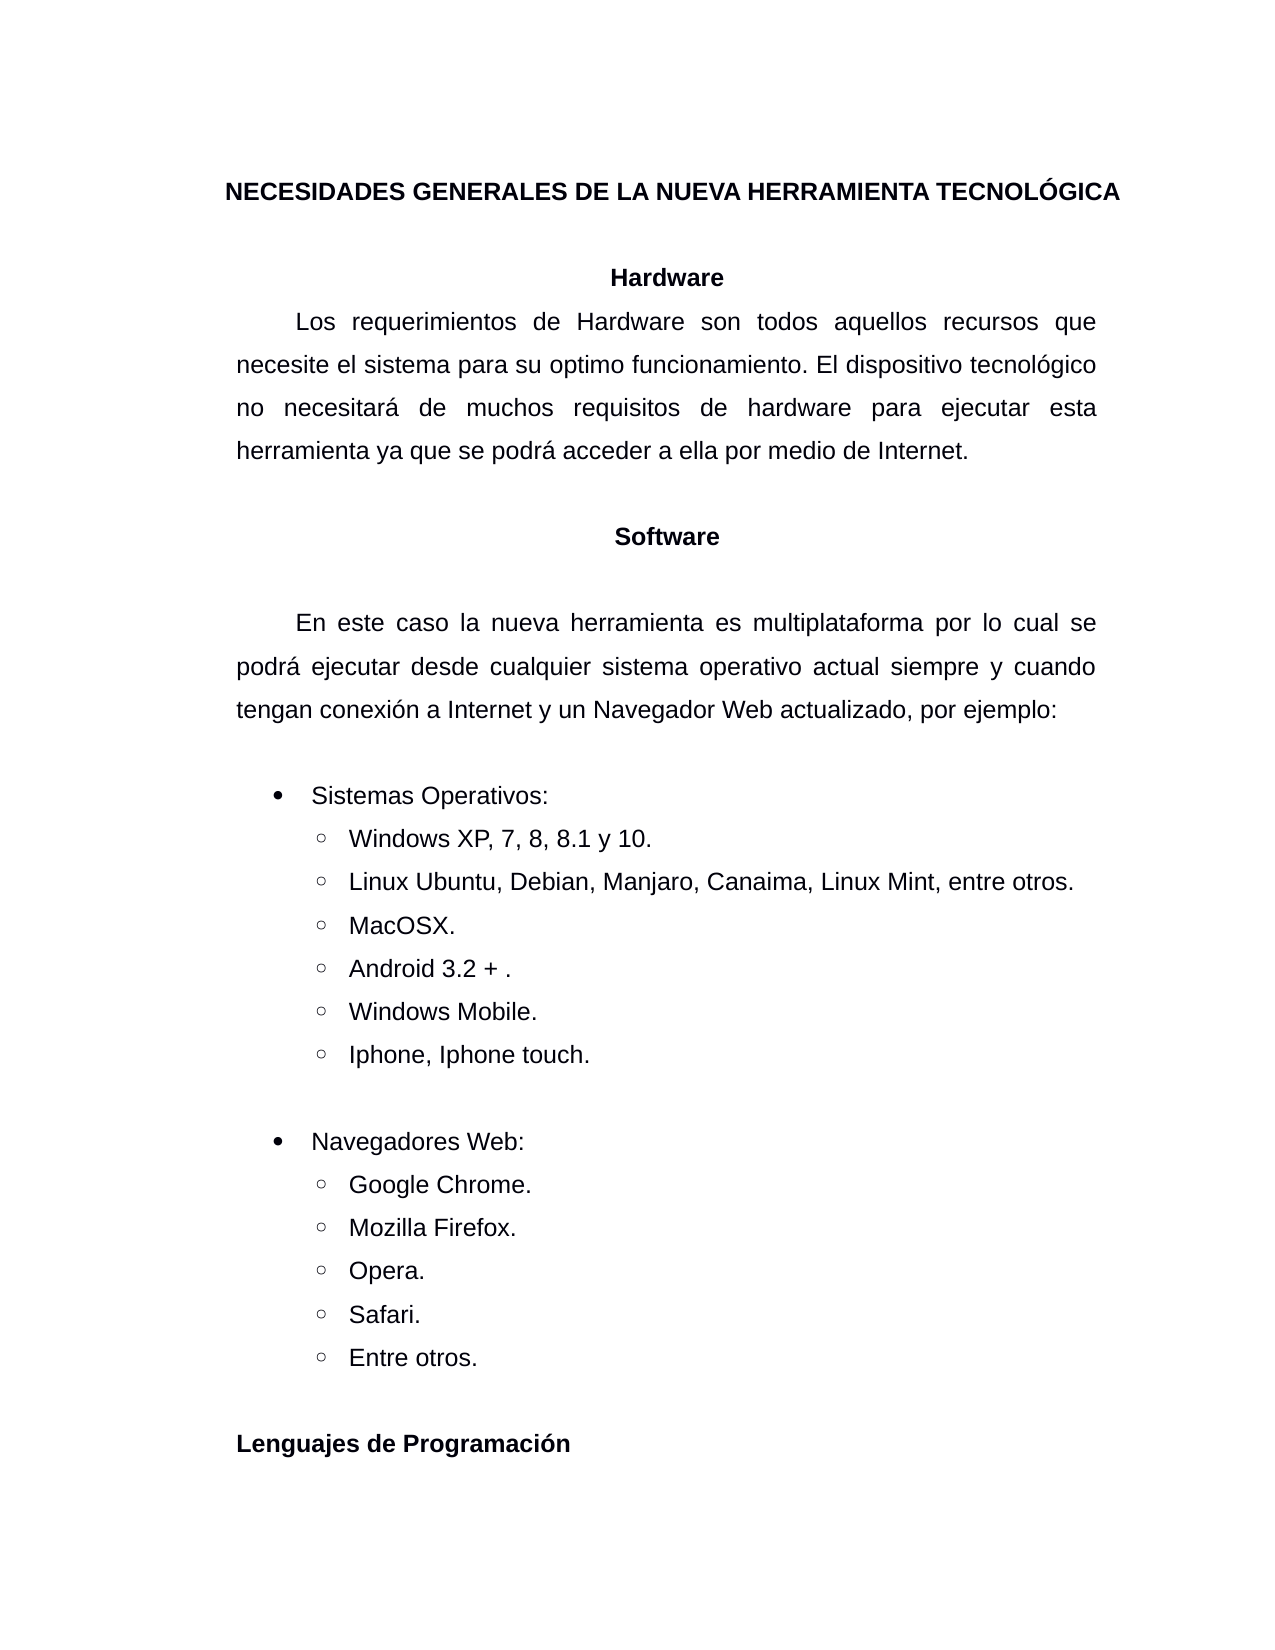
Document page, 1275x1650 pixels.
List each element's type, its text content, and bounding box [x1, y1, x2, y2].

list Linux Ubuntu, Debian, Manjaro, Canaima, Linux Mint, entre otros. [311, 867, 1098, 896]
list Windows XP, 7, 8, 8.1 y 10. [311, 824, 1098, 853]
list Iphone, Iphone touch. [311, 1040, 1098, 1069]
list Navegadores Web: [274, 1127, 1098, 1156]
list MacOSX. [311, 911, 1098, 939]
list Opera. [311, 1256, 1098, 1285]
text Software [236, 522, 1098, 551]
list Mozilla Firefox. [311, 1213, 1098, 1242]
list Google Chrome. [311, 1170, 1098, 1199]
list Windows Mobile. [311, 997, 1098, 1026]
text NECESIDADES GENERALES DE LA NUEVA HERRAMIENTA TECNOLÓGICA [224, 177, 1121, 206]
list Safari. [311, 1299, 1098, 1328]
list Sistemas Operativos: [274, 781, 1098, 810]
text Lenguajes de Programación [236, 1429, 1098, 1458]
text En este caso la nueva herramienta es multiplataforma por lo cual se podrá ejecutar desde cualquier sistema operativo actual siempre y cuando tengan conexión a Internet y un Navegador Web actualizado, por ejemplo: [236, 608, 1098, 723]
list Entre otros. [311, 1343, 1098, 1372]
text Los requerimientos de Hardware son todos aquellos recursos que necesite el sistema para su optimo funcionamiento. El dispositivo tecnológico no necesitará de muchos requisitos de hardware para ejecutar esta herramienta ya que se podrá acceder a ella por medio de Internet. [236, 307, 1098, 465]
list Android 3.2 + . [311, 954, 1098, 983]
text Hardware [236, 263, 1098, 292]
